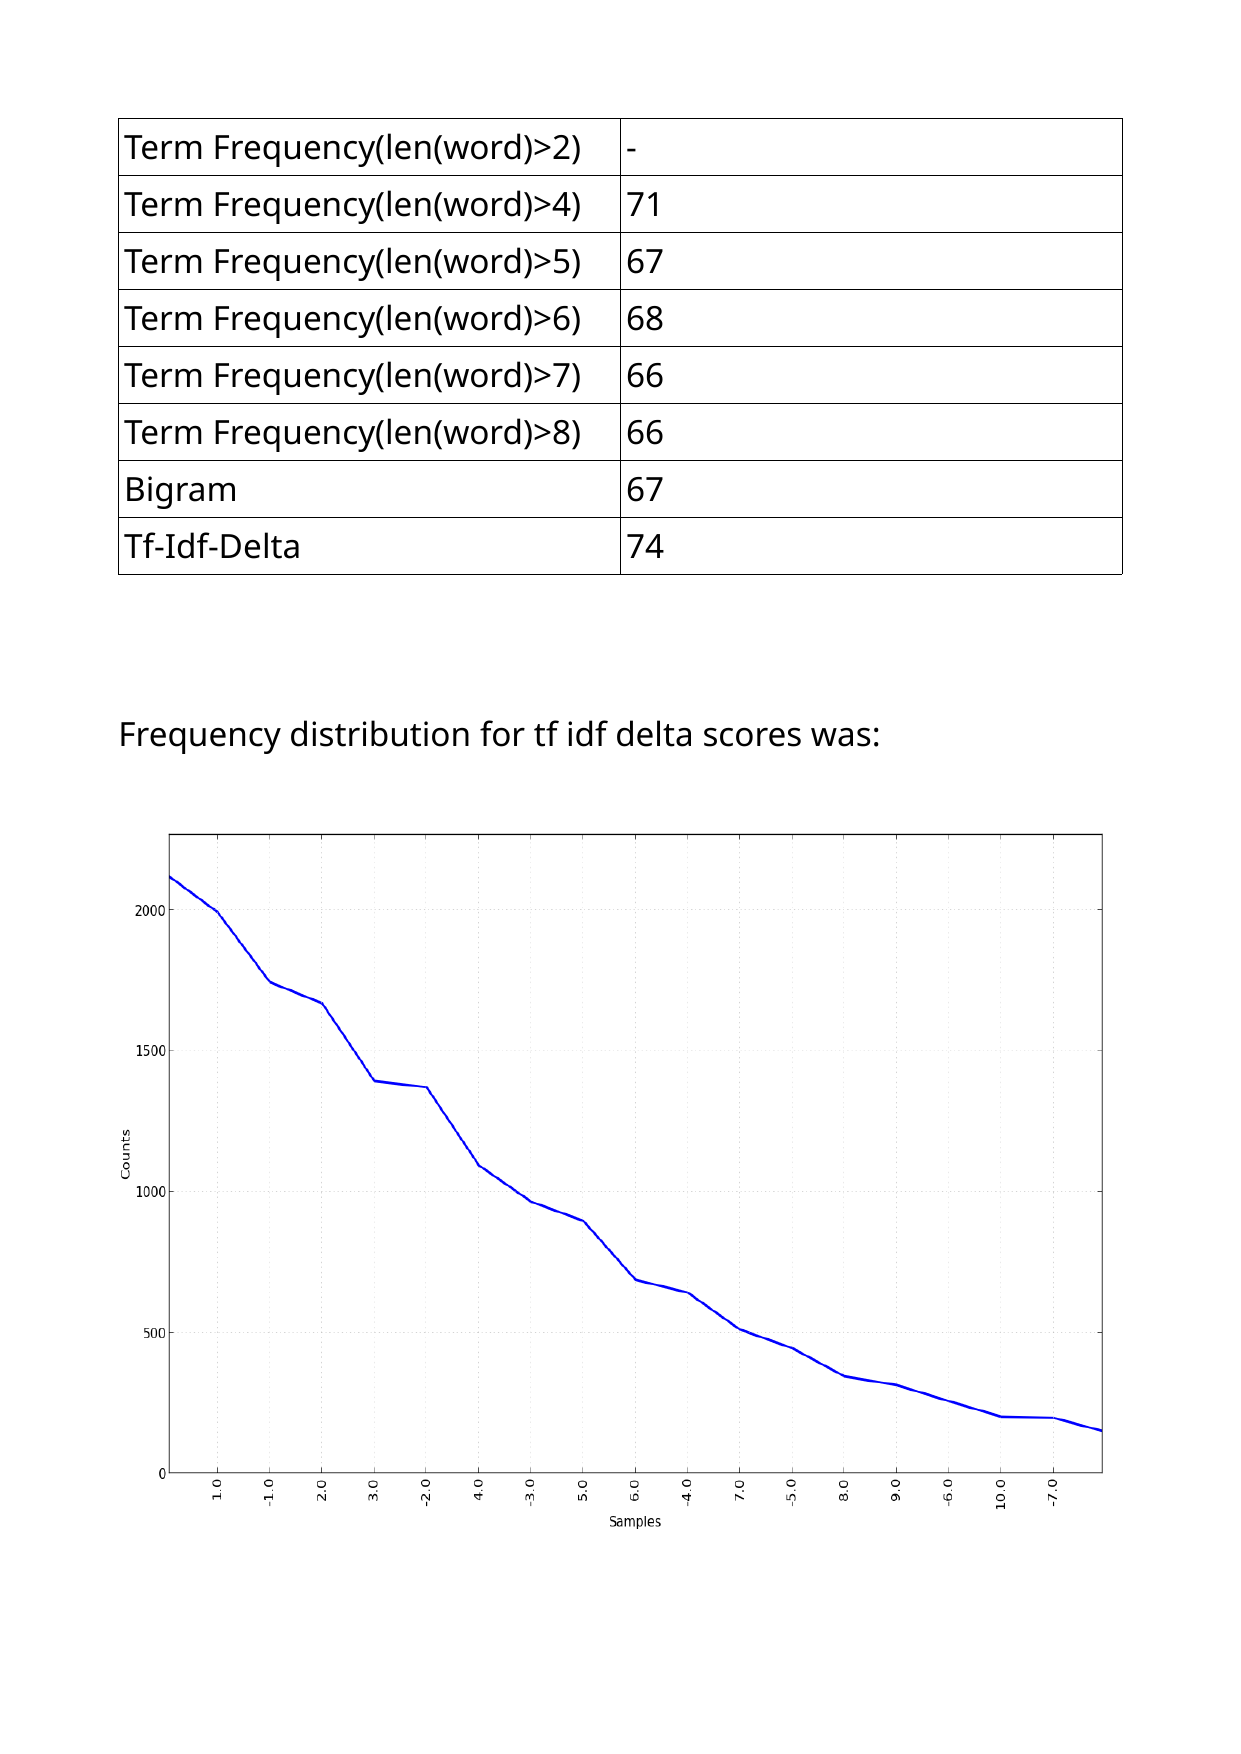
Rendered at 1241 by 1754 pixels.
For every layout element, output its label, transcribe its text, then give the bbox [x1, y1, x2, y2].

table_cell 71 [621, 176, 1122, 232]
table_cell Bigram [119, 461, 620, 517]
table_cell Term Frequency(len(word)>4) [119, 176, 620, 232]
table_cell Term Frequency(len(word)>7) [119, 347, 620, 403]
table_cell - [621, 119, 1122, 175]
table_cell Term Frequency(len(word)>5) [119, 233, 620, 289]
table_cell 74 [621, 518, 1122, 574]
table_cell 67 [621, 233, 1122, 289]
table_cell 66 [621, 347, 1122, 403]
table_cell Term Frequency(len(word)>6) [119, 290, 620, 346]
text Frequency distribution for tf idf delta scores was: [118, 710, 1122, 755]
table_cell 68 [621, 290, 1122, 346]
table_cell 66 [621, 404, 1122, 460]
table_cell Term Frequency(len(word)>2) [119, 119, 620, 175]
table_cell 67 [621, 461, 1122, 517]
table_cell Tf-Idf-Delta [119, 518, 620, 574]
picture [19, 755, 1222, 1553]
table_cell Term Frequency(len(word)>8) [119, 404, 620, 460]
